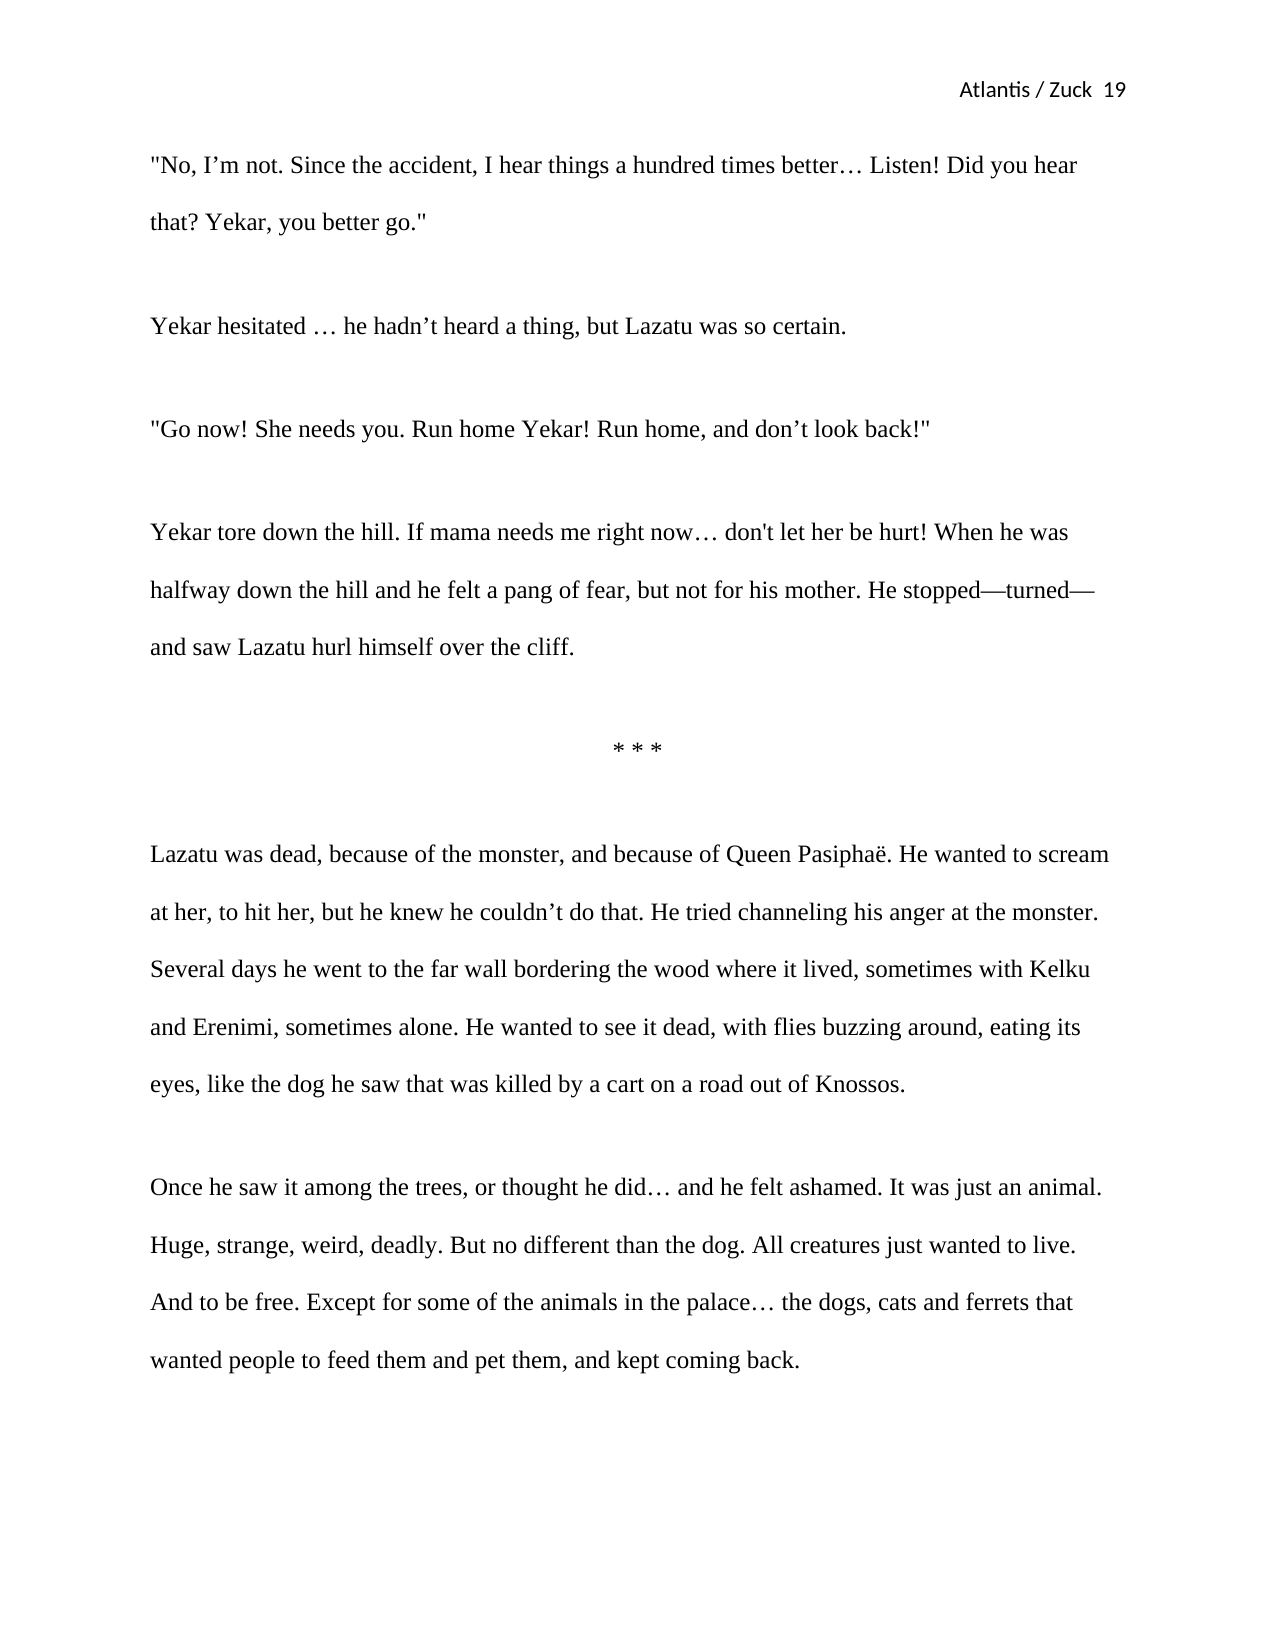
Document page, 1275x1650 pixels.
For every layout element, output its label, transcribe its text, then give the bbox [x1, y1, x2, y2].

text Lazatu was dead, because of the monster, and because of Queen Pasiphaë. He wanted to scream at her, to hit her, but he knew he couldn’t do that. He tried channeling his anger at the monster. Several days he went to the far wall bordering the wood where it lived, sometimes with Kelku and Erenimi, sometimes alone. He wanted to see it dead, with flies buzzing around, eating its eyes, like the dog he saw that was killed by a cart on a road out of Knossos. [150, 839, 1125, 1098]
text Yekar tore down the hill. If mama needs me right now… don't let her be hurt! When he was halfway down the hill and he felt a pang of fear, but not for his mother. He stopped—turned—and saw Lazatu hurl himself over the cliff. [150, 517, 1125, 661]
text "No, I’m not. Since the accident, I hear things a hundred times better… Listen! Did you hear that? Yekar, you better go." [150, 150, 1125, 236]
text * * * [150, 736, 1125, 764]
text Yekar hesitated … he hadn’t heard a thing, but Lazatu was so certain. [150, 311, 1125, 339]
text "Go now! She needs you. Run home Yekar! Run home, and don’t look back!" [150, 414, 1125, 443]
text Once he saw it among the trees, or thought he did… and he felt ashamed. It was just an animal. Huge, strange, weird, deadly. But no different than the dog. All creatures just wanted to live. And to be free. Except for some of the animals in the palace… the dogs, cats and ferrets that wanted people to feed them and pet them, and kept coming back. [150, 1172, 1125, 1374]
